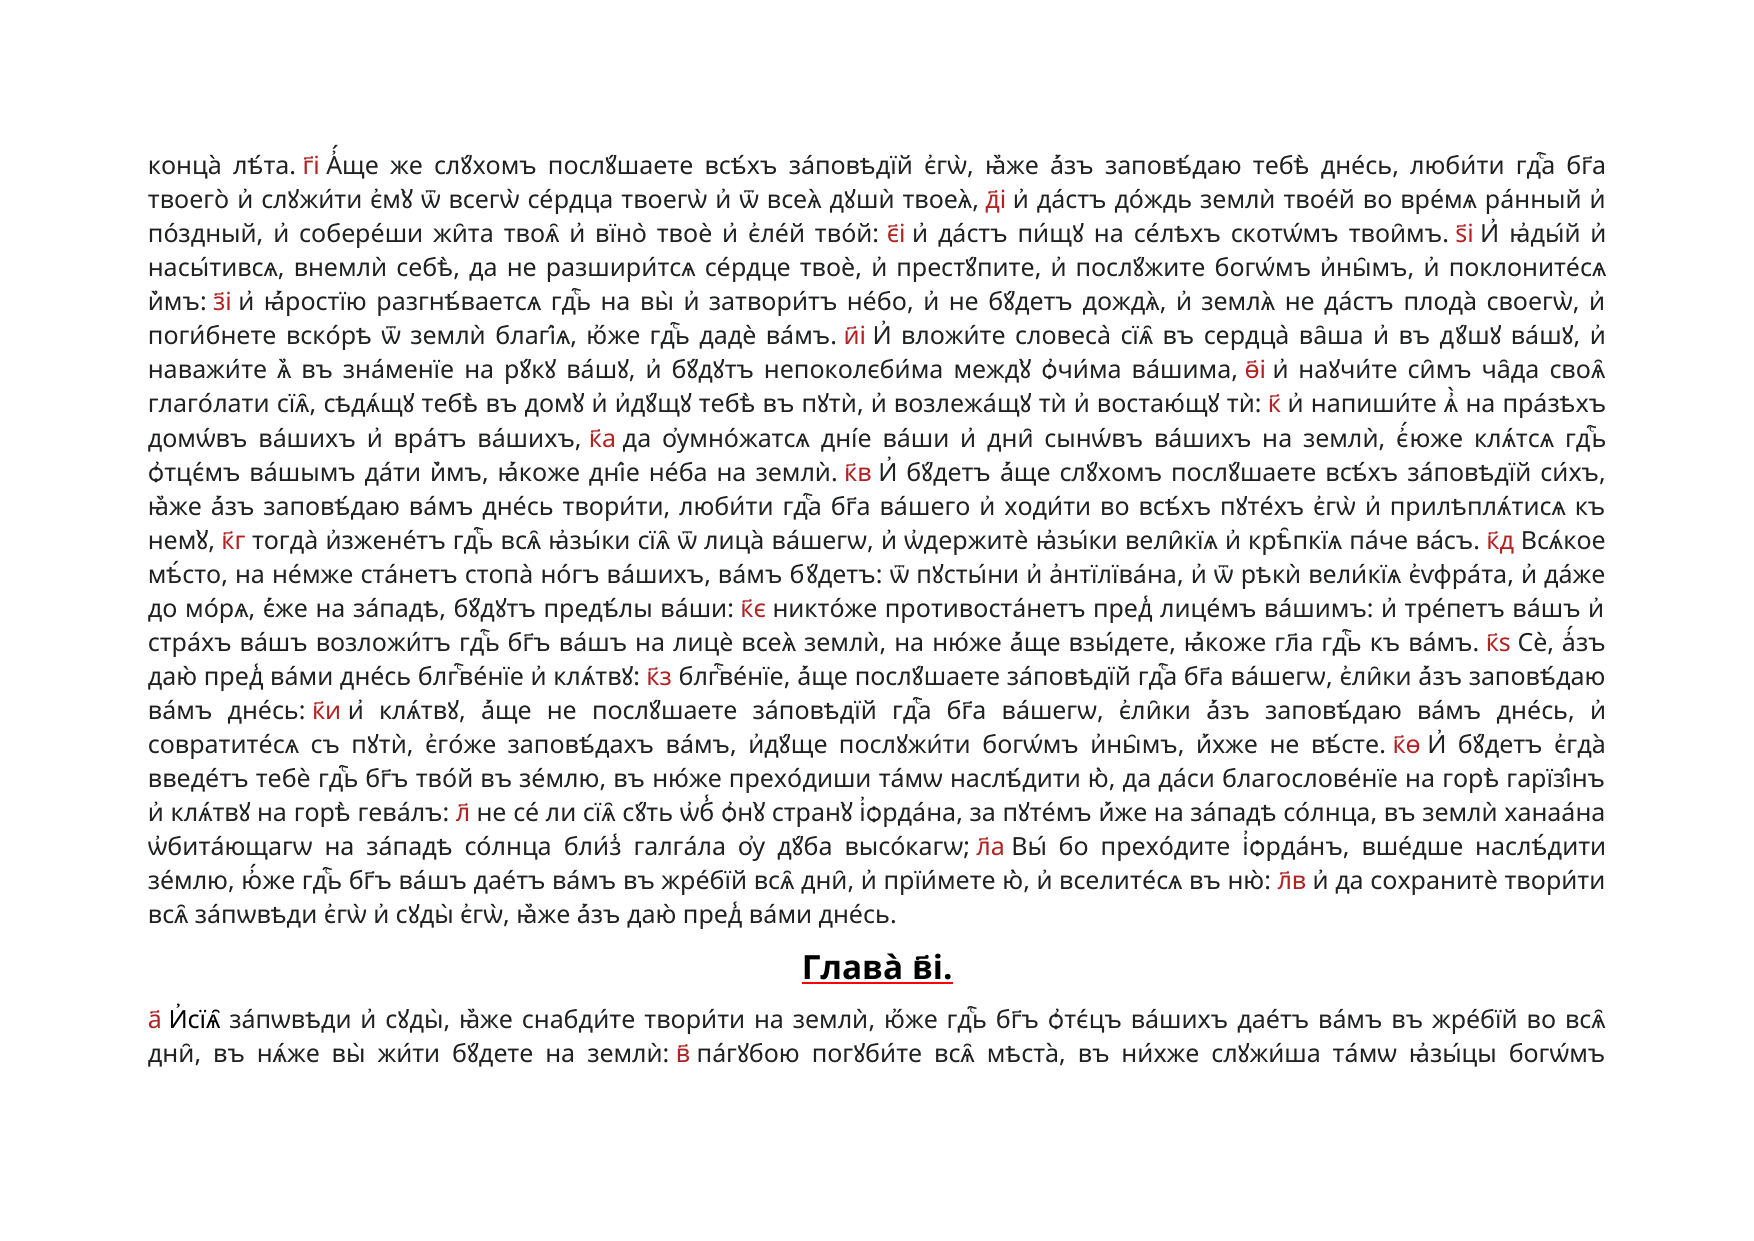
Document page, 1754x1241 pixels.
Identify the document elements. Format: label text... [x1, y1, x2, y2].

text Глава̀ в҃і. [148, 944, 1606, 989]
text а҃ И҆сїѧ̑ за́пѡвѣди и҆ сꙋды̀, ꙗ҆̀же снабди́те твори́ти на землѝ, ю҆́же гдⷭ҇ь бг҃ъ ѻ҆тє́цъ ва́шихъ дае́тъ ва́мъ въ жре́бїй во всѧ̑ дни̑, въ нѧ́же вы̀ жи́ти бꙋ́дете на землѝ: в҃ па́гꙋбою погꙋби́те всѧ̑ мѣста̀, въ ни́хже слꙋжи́ша та́мѡ ꙗ҆зы́цы богѡ́мъ [148, 1002, 1606, 1070]
text конца̀ лѣ́та. г҃і А҆́ще же слꙋ́хомъ послꙋ́шаете всѣ́хъ за́повѣдїй є҆гѡ̀, ꙗ҆̀же а҆́зъ заповѣ́даю тебѣ̀ дне́сь, люби́ти гдⷭ҇а бг҃а твоего̀ и҆ слꙋжи́ти є҆мꙋ̀ ѿ всегѡ̀ се́рдца твоегѡ̀ и҆ ѿ всеѧ̀ дꙋшѝ твоеѧ̀, д҃і и҆ да́стъ до́ждь землѝ твое́й во вре́мѧ ра́нный и҆ по́здный, и҆ собере́ши жи̑та твоѧ̑ и҆ вїно̀ твоѐ и҆ є҆ле́й тво́й: є҃і и҆ да́стъ пи́щꙋ на се́лѣхъ скотѡ́мъ твои̑мъ. ѕ҃і И҆ ꙗ҆ды́й и҆ насы́тивсѧ, внемлѝ себѣ̀, да не разшири́тсѧ се́рдце твоѐ, и҆ престꙋ́пите, и҆ послꙋ́жите богѡ́мъ и҆ны̑мъ, и҆ поклоните́сѧ и҆̀мъ: з҃і и҆ ꙗ҆́ростїю разгнѣ́ваетсѧ гдⷭ҇ь на вы̀ и҆ затвори́тъ не́бо, и҆ не бꙋ́детъ дождѧ̀, и҆ землѧ̀ не да́стъ плода̀ своегѡ̀, и҆ поги́бнете вско́рѣ ѿ землѝ благі́ѧ, ю҆́же гдⷭ҇ь дадѐ ва́мъ. и҃і И҆ вложи́те словеса̀ сїѧ̑ въ сердца̀ ва̑ша и҆ въ дꙋ́шꙋ ва́шꙋ, и҆ наважи́те ѧ҆̀ въ зна́менїе на рꙋ́кꙋ ва́шꙋ, и҆ бꙋ́дꙋтъ непоколєби́ма междꙋ̀ ѻ҆чи́ма ва́шима, ѳ҃і и҆ наꙋчи́те си̑мъ ча̑да своѧ̑ глаго́лати сїѧ̑, сѣдѧ́щꙋ тебѣ̀ въ домꙋ̀ и҆ и҆дꙋ́щꙋ тебѣ̀ въ пꙋтѝ, и҆ возлежа́щꙋ тѝ и҆ востаю́щꙋ тѝ: к҃ и҆ напиши́те ѧ҆̀ на пра́зѣхъ домѡ́въ ва́шихъ и҆ вра́тъ ва́шихъ, к҃а да ѹ҆мно́жатсѧ дні́е ва́ши и҆ дни̑ сынѡ́въ ва́шихъ на землѝ, є҆́юже клѧ́тсѧ гдⷭ҇ь ѻ҆тцє́мъ ва́шымъ да́ти и҆̀мъ, ꙗ҆́коже дні́е не́ба на землѝ. к҃в И҆ бꙋ́детъ а҆́ще слꙋ́хомъ послꙋ́шаете всѣ́хъ за́повѣдїй си́хъ, ꙗ҆̀же а҆́зъ заповѣ́даю ва́мъ дне́сь твори́ти, люби́ти гдⷭ҇а бг҃а ва́шего и҆ ходи́ти во всѣ́хъ пꙋте́хъ є҆гѡ̀ и҆ прилѣплѧ́тисѧ къ немꙋ̀, к҃г тогда̀ и҆зжене́тъ гдⷭ҇ь всѧ̑ ꙗ҆зы́ки сїѧ̑ ѿ лица̀ ва́шегѡ, и҆ ѡ҆держитѐ ꙗ҆зы́ки вели̑кїѧ и҆ крѣ̑пкїѧ па́че ва́съ. к҃д Всѧ́кое мѣ́сто, на не́мже ста́нетъ стопа̀ но́гъ ва́шихъ, ва́мъ бꙋ́детъ: ѿ пꙋсты́ни и҆ а҆нтїлїва́на, и҆ ѿ рѣкѝ вели́кїѧ є҆ѵфра́та, и҆ да́же до мо́рѧ, є҆́же на за́падѣ, бꙋ́дꙋтъ предѣ́лы ва́ши: к҃є никто́же противоста́нетъ пред̾ лице́мъ ва́шимъ: и҆ тре́петъ ва́шъ и҆ стра́хъ ва́шъ возложи́тъ гдⷭ҇ь бг҃ъ ва́шъ на лицѐ всеѧ̀ землѝ, на ню́же а҆́ще взы́дете, ꙗ҆́коже гл҃а гдⷭ҇ь къ ва́мъ. к҃ѕ Сѐ, а҆́зъ даю̀ пред̾ ва́ми дне́сь блгⷭ҇ве́нїе и҆ клѧ́твꙋ: к҃з блгⷭ҇ве́нїе, а҆́ще послꙋ́шаете за́повѣдїй гдⷭ҇а бг҃а ва́шегѡ, є҆ли̑ки а҆́зъ заповѣ́даю ва́мъ дне́сь: к҃и и҆ клѧ́твꙋ, а҆́ще не послꙋ́шаете за́повѣдїй гдⷭ҇а бг҃а ва́шегѡ, є҆ли̑ки а҆́зъ заповѣ́даю ва́мъ дне́сь, и҆ совратите́сѧ съ пꙋтѝ, є҆го́же заповѣ́дахъ ва́мъ, и҆дꙋ́ще послꙋжи́ти богѡ́мъ и҆ны̑мъ, и҆́хже не вѣ́сте. к҃ѳ И҆ бꙋ́детъ є҆гда̀ введе́тъ тебѐ гдⷭ҇ь бг҃ъ тво́й въ зе́млю, въ ню́же прехо́диши та́мѡ наслѣ́дити ю҆̀, да да́си благослове́нїе на горѣ̀ гарїзі́нъ и҆ клѧ́твꙋ на горѣ̀ гева́лъ: л҃ не се́ ли сїѧ̑ сꙋ́ть ѡ҆б̾ ѻ҆нꙋ̀ странꙋ̀ і҆ѻрда́на, за пꙋте́мъ и҆́же на за́падѣ со́лнца, въ землѝ ханаа́на ѡ҆бита́ющагѡ на за́падѣ со́лнца бли́з̾ галга́ла ѹ҆ дꙋ́ба высо́кагѡ; л҃а Вы́ бо прехо́дите і҆ѻрда́нъ, вше́дше наслѣ́дити зе́млю, ю҆́же гдⷭ҇ь бг҃ъ ва́шъ дае́тъ ва́мъ въ жре́бїй всѧ̑ дни̑, и҆ прїи́мете ю҆̀, и҆ вселите́сѧ въ ню̀: л҃в и҆ да сохранитѐ твори́ти всѧ̑ за́пѡвѣди є҆гѡ̀ и҆ сꙋды̀ є҆гѡ̀, ꙗ҆̀же а҆́зъ даю̀ пред̾ ва́ми дне́сь. [148, 148, 1606, 931]
